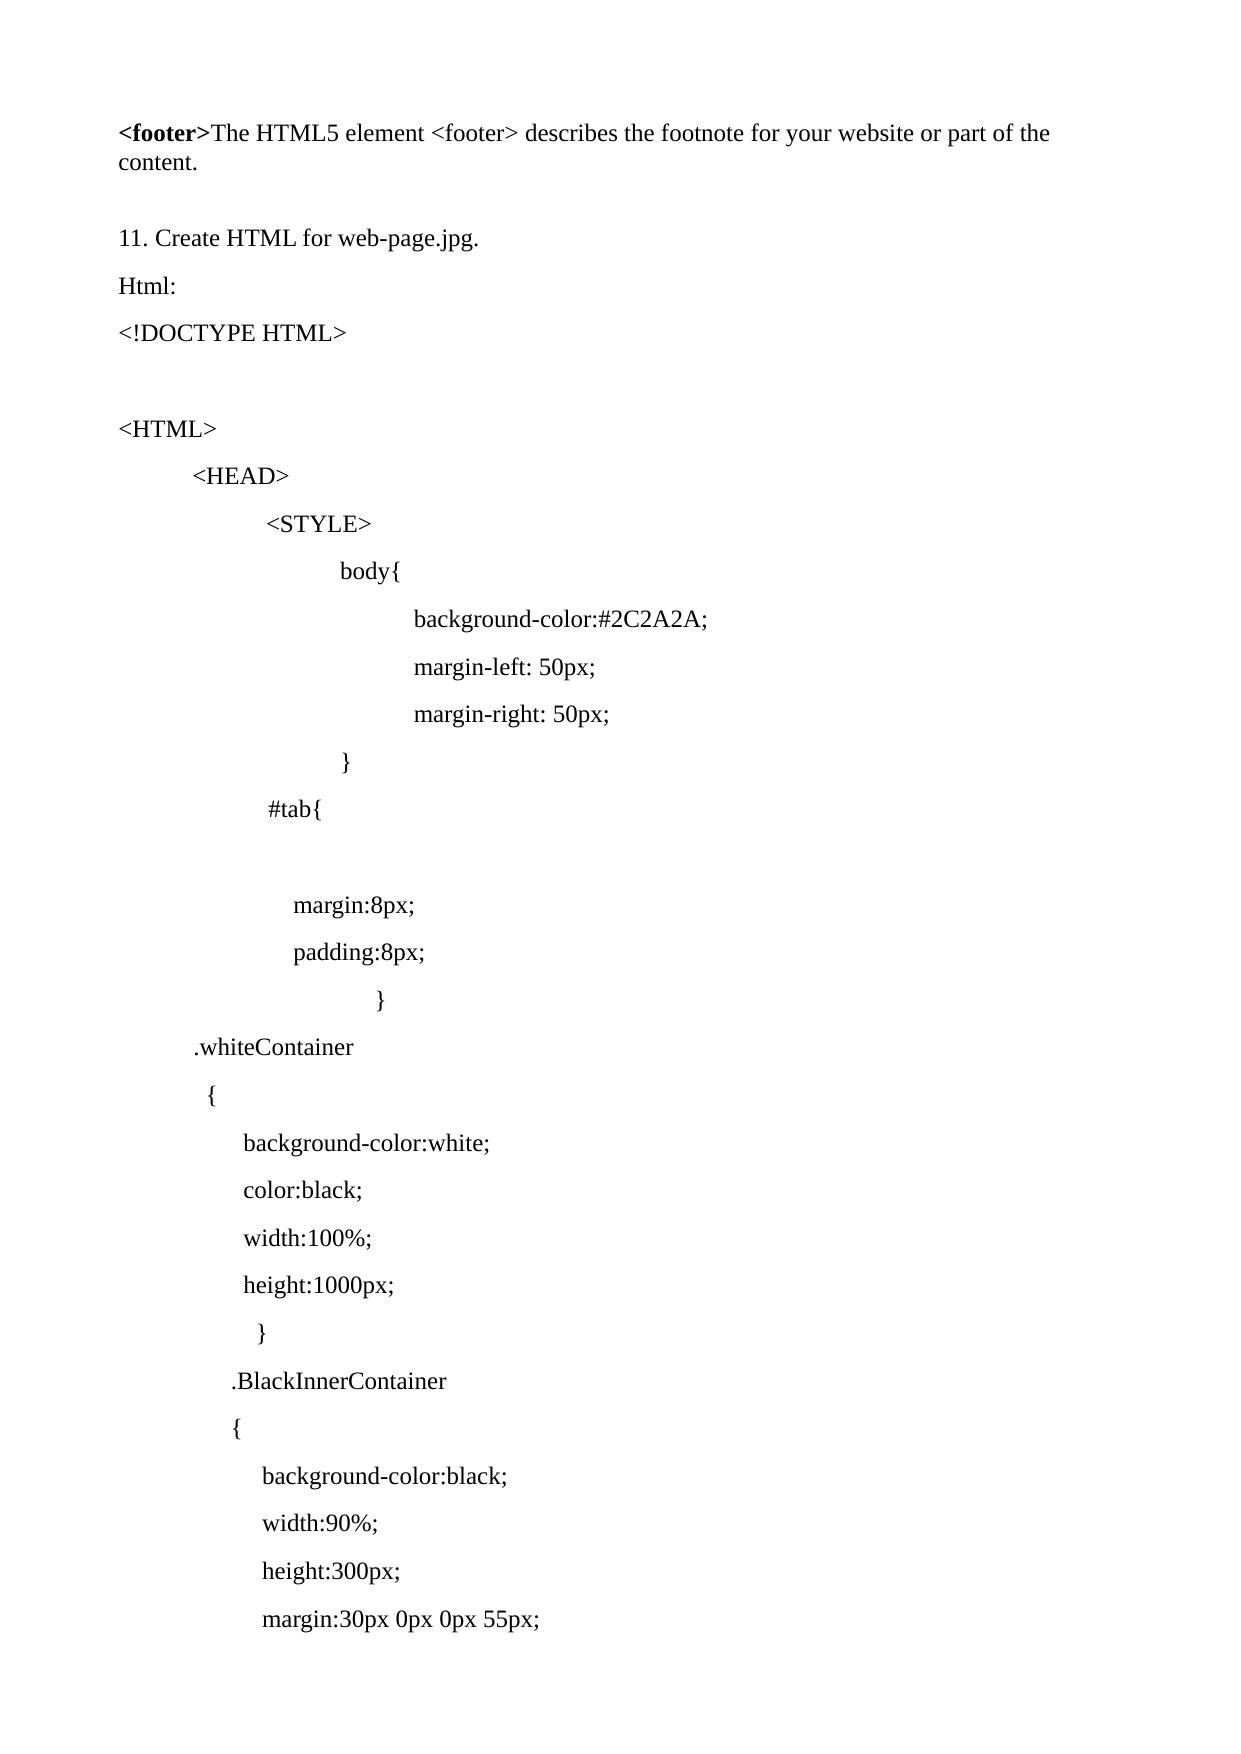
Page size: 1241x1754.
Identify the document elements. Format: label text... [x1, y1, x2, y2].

text } [118, 1318, 1122, 1347]
text 11. Create HTML for web-page.jpg. [118, 223, 1122, 252]
text background-color:white; [118, 1128, 1122, 1156]
text } [118, 985, 1122, 1014]
text background-color:#2C2A2A; [118, 604, 1122, 633]
text <!DOCTYPE HTML> [118, 318, 1122, 347]
text { [118, 1413, 1122, 1442]
text height:300px; [118, 1556, 1122, 1585]
text margin-left: 50px; [118, 652, 1122, 680]
text color:black; [118, 1175, 1122, 1204]
text } [118, 747, 1122, 776]
text margin:8px; [118, 890, 1122, 918]
text .whiteContainer [118, 1032, 1122, 1061]
text width:100%; [118, 1223, 1122, 1252]
text { [118, 1080, 1122, 1109]
text #tab{ [118, 794, 1122, 823]
text margin-right: 50px; [118, 699, 1122, 728]
text <STYLE> [118, 509, 1122, 538]
text .BlackInnerContainer [118, 1366, 1122, 1394]
text width:90%; [118, 1508, 1122, 1537]
text padding:8px; [118, 937, 1122, 966]
text <HEAD> [118, 461, 1122, 490]
text background-color:black; [118, 1461, 1122, 1490]
text margin:30px 0px 0px 55px; [118, 1604, 1122, 1632]
text body{ [118, 556, 1122, 585]
text Html: [118, 271, 1122, 299]
text <footer>The HTML5 element <footer> describes the footnote for your website or part of the content. [118, 118, 1122, 176]
text height:1000px; [118, 1271, 1122, 1299]
text <HTML> [118, 414, 1122, 442]
